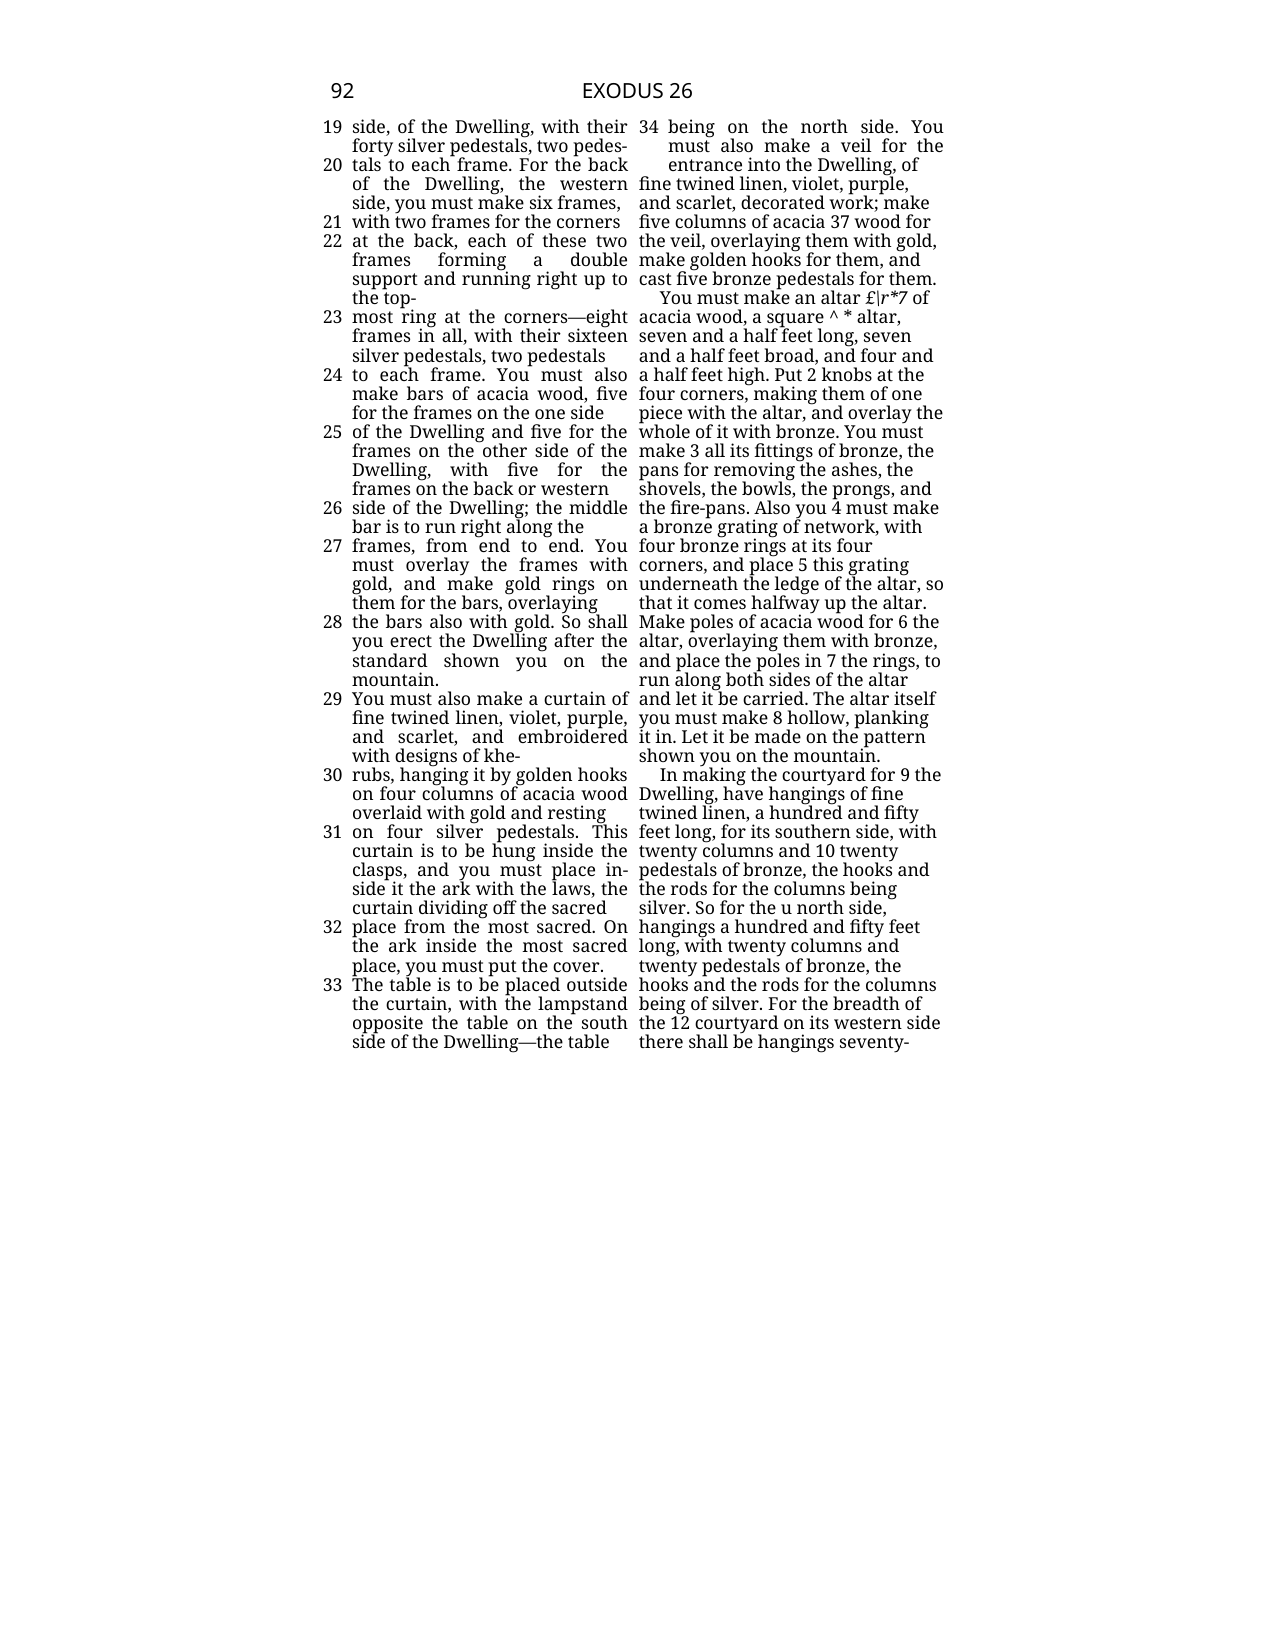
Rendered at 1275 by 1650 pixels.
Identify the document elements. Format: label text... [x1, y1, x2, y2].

list being on the north side. You must also make a veil for the entrance into the Dwelling, of [639, 118, 944, 175]
list of the Dwelling and five for the frames on the other side of the Dwelling, with five for the frames on the back or western [323, 423, 628, 499]
text You must make an altar £\r*7 of acacia wood, a square ^ * altar, seven and a half feet long, seven and a half feet broad, and four and a half feet high. Put 2 knobs at the four corners, mak­ing them of one piece with the altar, and overlay the whole of it with bronze. You must make 3 all its fittings of bronze, the pans for removing the ashes, the shovels, the bowls, the prongs, and the fire-pans. Also you 4 must make a bronze grating of network, with four bronze rings at its four corners, and place 5 this grating underneath the ledge of the altar, so that it comes halfway up the altar. Make poles of acacia wood for 6 the altar, overlaying them with bronze, and place the poles in 7 the rings, to run along both sides of the altar and let it be carried. The altar itself you must make 8 hollow, planking it in. Let it be made on the pattern shown you on the mountain. [639, 289, 944, 766]
list the bars also with gold. So shall you erect the Dwelling after the standard shown you on the mountain. [323, 614, 628, 690]
list place from the most sacred. On the ark inside the most sacred place, you must put the cover. [323, 919, 628, 976]
list rubs, hanging it by golden hooks on four columns of acacia wood overlaid with gold and resting [323, 766, 628, 823]
list to each frame. You must also make bars of acacia wood, five for the frames on the one side [323, 366, 628, 423]
list side, of the Dwelling, with their forty silver pedestals, two pedes- [323, 118, 628, 156]
list frames, from end to end. You must overlay the frames with gold, and make gold rings on them for the bars, overlaying [323, 537, 628, 614]
text In making the courtyard for 9 the Dwelling, have hangings of fine twined linen, a hundred and fifty feet long, for its southern side, with twenty columns and 10 twenty pedestals of bronze, the hooks and the rods for the col­umns being silver. So for the u north side, hangings a hundred and fifty feet long, with twenty columns and twenty pedestals of bronze, the hooks and the rods for the columns being of silver. For the breadth of the 12 courtyard on its western side there shall be hangings seventy- [639, 766, 944, 1052]
list The table is to be placed outside the curtain, with the lampstand opposite the table on the south side of the Dwelling—the table [323, 976, 628, 1052]
list on four silver pedestals. This curtain is to be hung inside the clasps, and you must place in­side it the ark with the laws, the curtain dividing off the sacred [323, 823, 628, 919]
list side of the Dwelling; the middle bar is to run right along the [323, 499, 628, 537]
list with two frames for the corners [323, 213, 628, 232]
list most ring at the corners—eight frames in all, with their sixteen silver pedestals, two pedestals [323, 309, 628, 366]
list You must also make a cur­tain of fine twined linen, violet, purple, and scarlet, and em­broidered with designs of khe- [323, 690, 628, 766]
list at the back, each of these two frames forming a double support and running right up to the top- [323, 232, 628, 309]
list tals to each frame. For the back of the Dwelling, the western side, you must make six frames, [323, 156, 628, 213]
text fine twined linen, violet, purple, and scarlet, decorated work; make five columns of acacia 37 wood for the veil, overlaying them with gold, make golden hooks for them, and cast five bronze pedestals for them. [639, 175, 944, 289]
